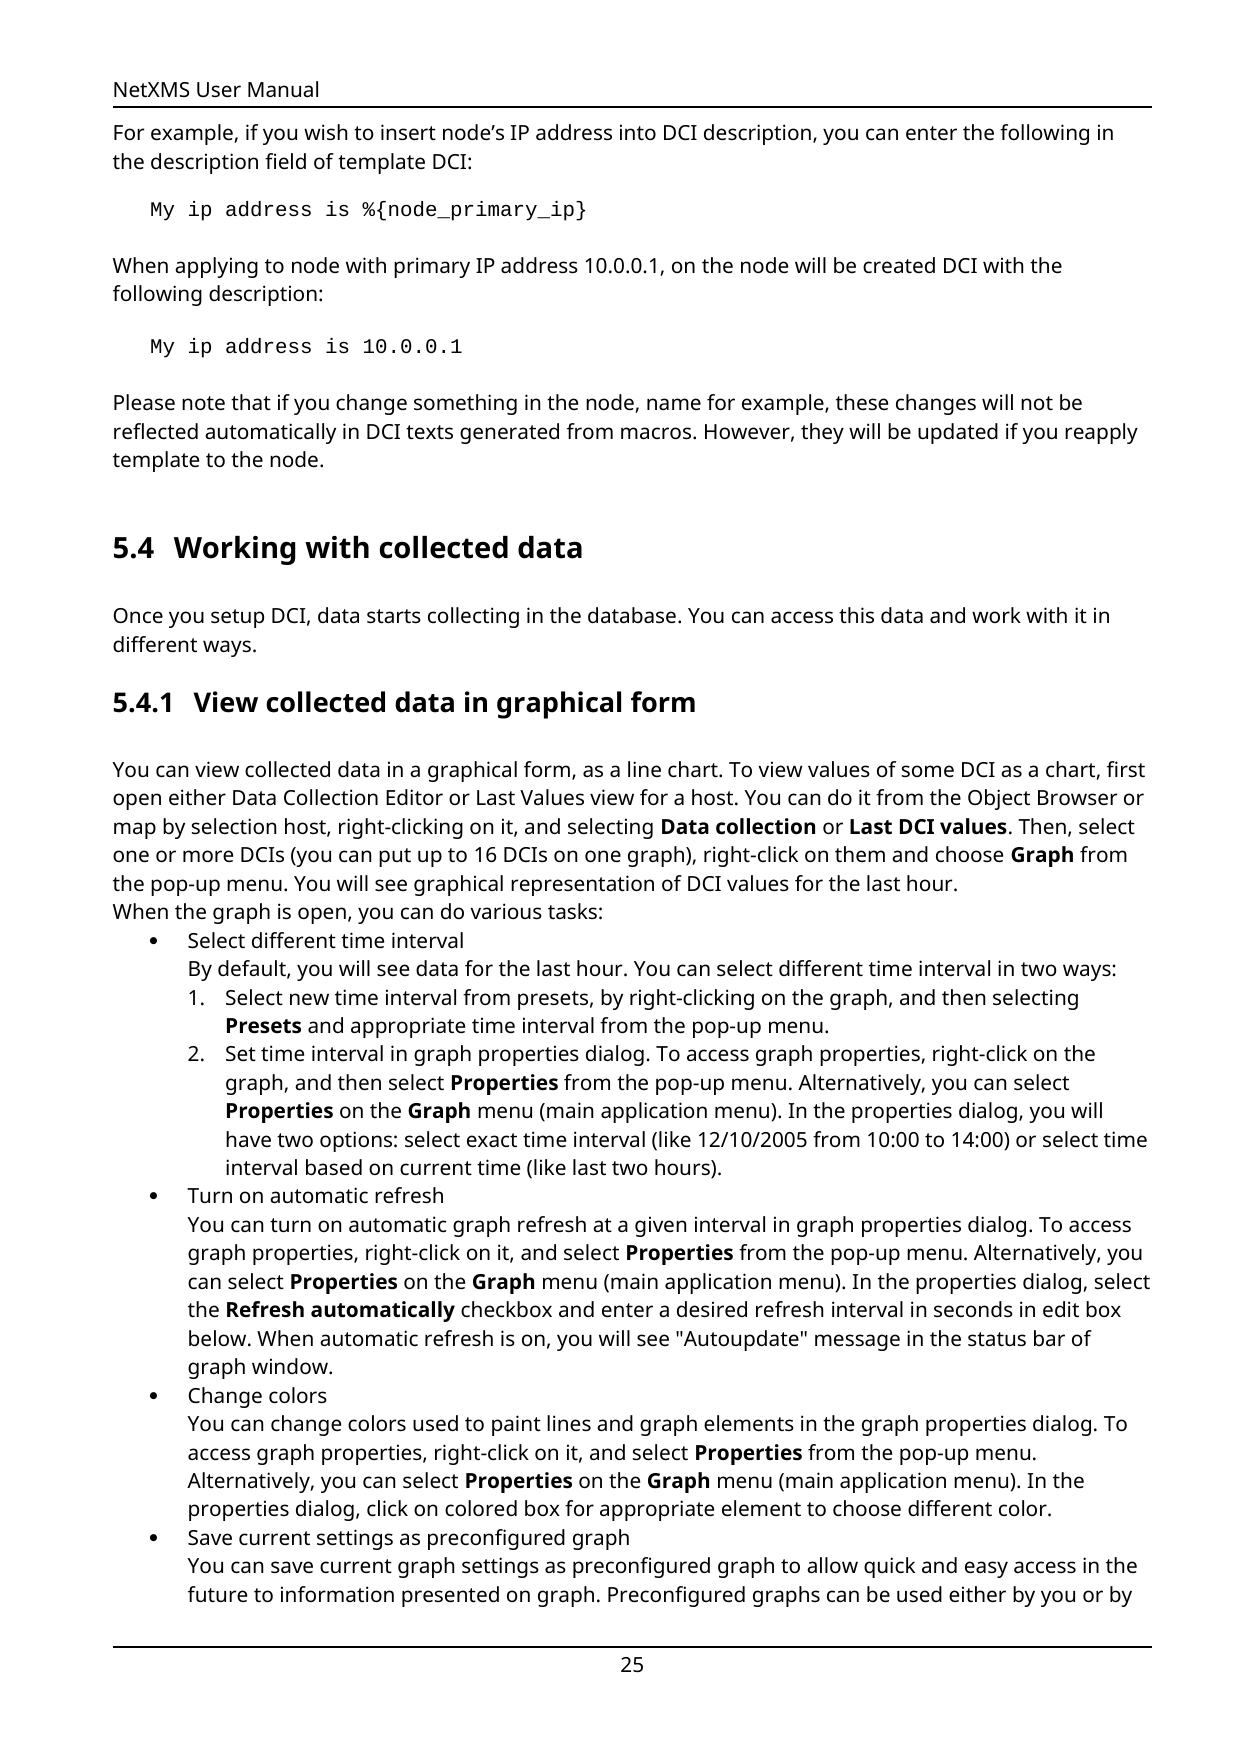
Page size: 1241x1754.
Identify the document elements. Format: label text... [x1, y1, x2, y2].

text For example, if you wish to insert node’s IP address into DCI description, you can enter the following in the description field of template DCI: [112, 118, 1152, 175]
text You can change colors used to paint lines and graph elements in the graph properties dialog. To access graph properties, right-click on it, and select Properties from the pop-up menu. Alternatively, you can select Properties on the Graph menu (main application menu). In the properties dialog, click on colored box for appropriate element to choose different color. [187, 1409, 1152, 1523]
list Save current settings as preconfigured graph [150, 1523, 1152, 1551]
subtitle Working with collected data [112, 527, 1152, 567]
list Change colors [150, 1381, 1152, 1409]
text Please note that if you change something in the node, name for example, these changes will not be reflected automatically in DCI texts generated from macros. However, they will be updated if you reapply template to the node. [112, 388, 1152, 474]
text You can turn on automatic graph refresh at a given interval in graph properties dialog. To access graph properties, right-click on it, and select Properties from the pop-up menu. Alternatively, you can select Properties on the Graph menu (main application menu). In the properties dialog, select the Refresh automatically checkbox and enter a desired refresh interval in seconds in edit box below. When automatic refresh is on, you will see "Autoupdate" message in the status bar of graph window. [187, 1210, 1152, 1381]
text My ip address is 10.0.0.1 [150, 336, 1152, 360]
list Select new time interval from presets, by right-clicking on the graph, and then selecting Presets and appropriate time interval from the pop-up menu. [187, 983, 1152, 1039]
text When the graph is open, you can do various tasks: [112, 897, 1152, 926]
list Set time interval in graph properties dialog. To access graph properties, right-click on the graph, and then select Properties from the pop-up menu. Alternatively, you can select Properties on the Graph menu (main application menu). In the properties dialog, you will have two options: select exact time interval (like 12/10/2005 from 10:00 to 14:00) or select time interval based on current time (like last two hours). [187, 1039, 1152, 1182]
list Select different time interval [150, 926, 1152, 954]
text Once you setup DCI, data starts collecting in the database. You can access this data and work with it in different ways. [112, 602, 1152, 658]
text By default, you will see data for the last hour. You can select different time interval in two ways: [187, 954, 1152, 983]
text You can view collected data in a graphical form, as a line chart. To view values of some DCI as a chart, first open either Data Collection Editor or Last Values view for a host. You can do it from the Object Browser or map by selection host, right-clicking on it, and selecting Data collection or Last DCI values. Then, select one or more DCIs (you can put up to 16 DCIs on one graph), right-click on them and choose Graph from the pop-up menu. You will see graphical representation of DCI values for the last hour. [112, 755, 1152, 897]
subtitle View collected data in graphical form [112, 683, 1152, 720]
text You can save current graph settings as preconfigured graph to allow quick and easy access in the future to information presented on graph. Preconfigured graphs can be used either by you or by [187, 1551, 1152, 1608]
text When applying to node with primary IP address 10.0.0.1, on the node will be created DCI with the following description: [112, 251, 1152, 308]
list Turn on automatic refresh [150, 1182, 1152, 1210]
text My ip address is %{node_primary_ip} [150, 199, 1152, 223]
